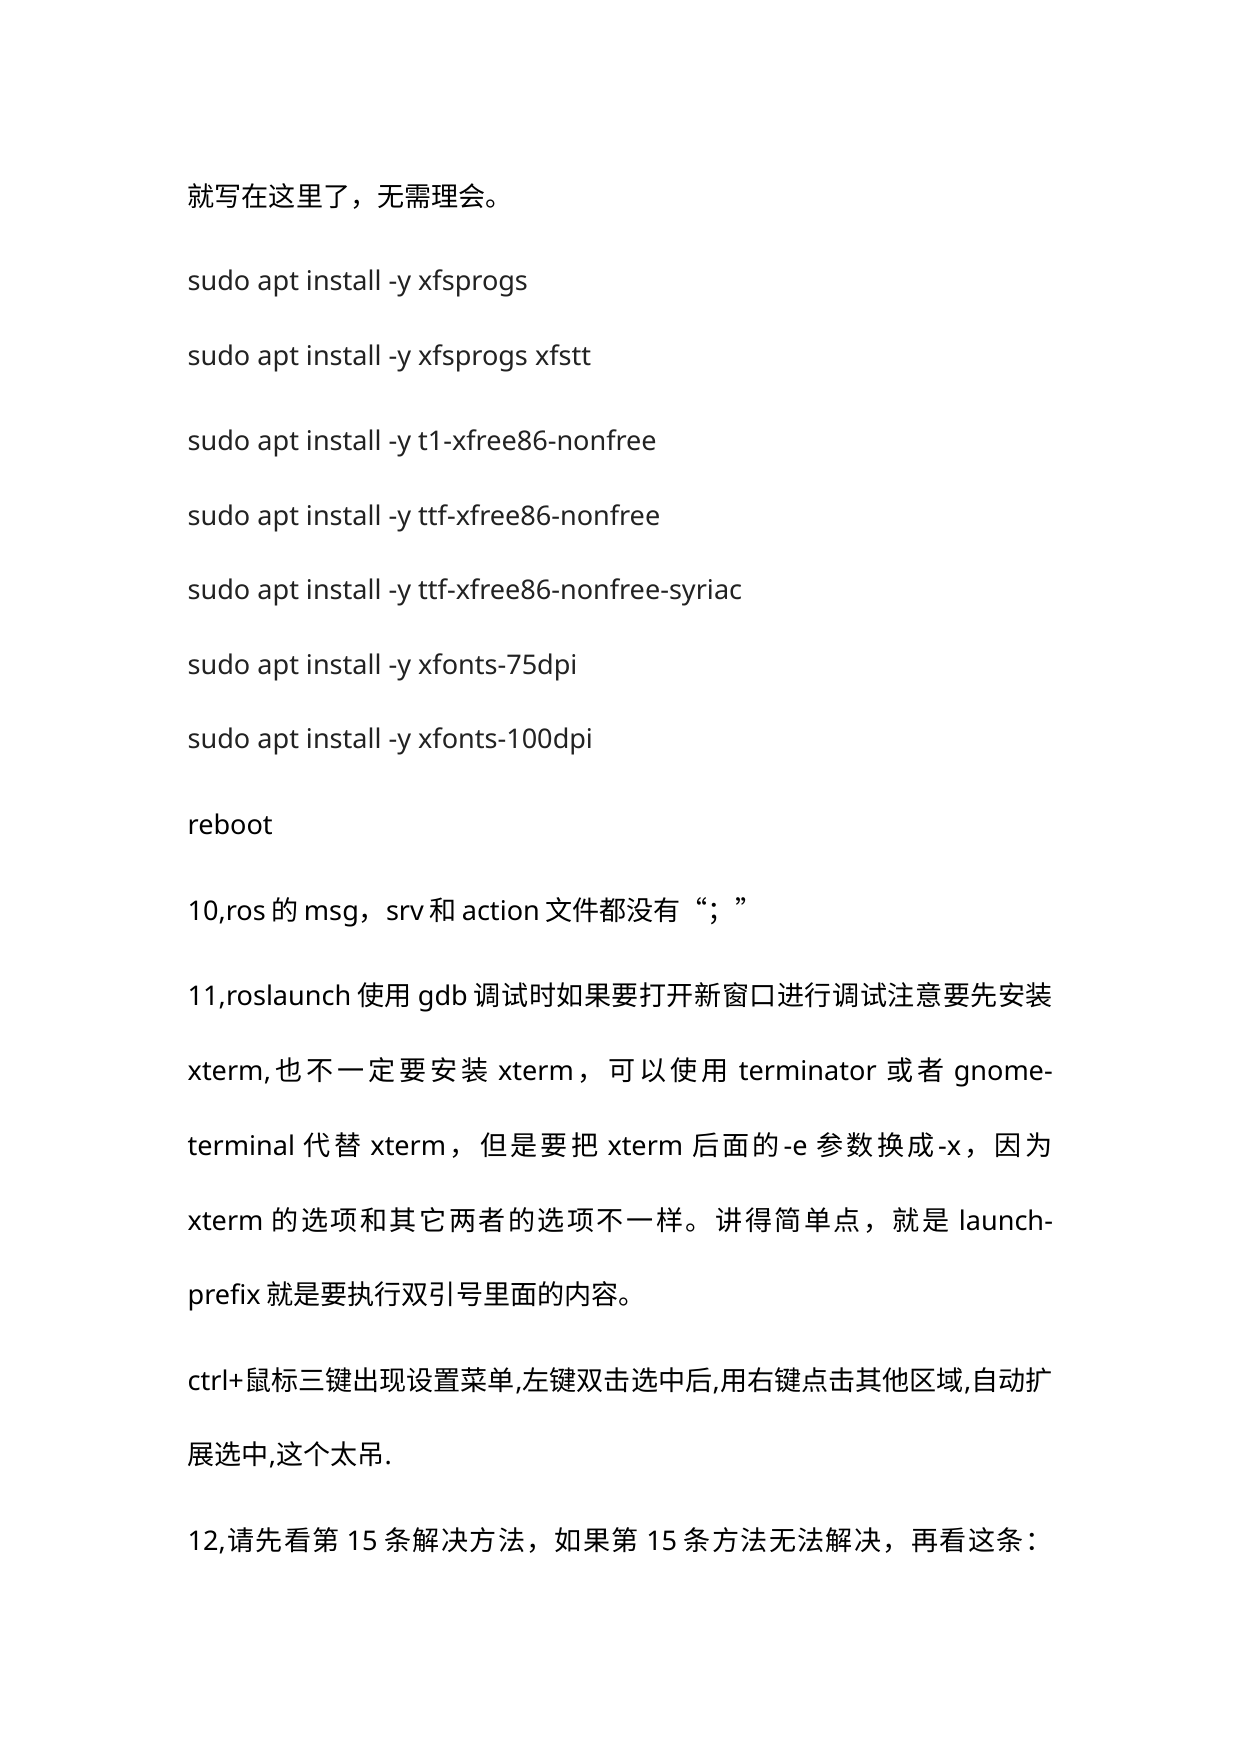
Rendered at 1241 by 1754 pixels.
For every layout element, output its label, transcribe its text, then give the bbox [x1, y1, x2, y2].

text reboot [187, 791, 1053, 856]
text sudo apt install -y xfsprogs sudo apt install -y xfsprogs xfstt [187, 247, 1053, 387]
text sudo apt install -y t1-xfree86-nonfree sudo apt install -y ttf-xfree86-nonfree sudo apt install -y ttf-xfree86-nonfree-syriac sudo apt install -y xfonts-75dpi sudo apt install -y xfonts-100dpi [187, 407, 1053, 771]
text 11,roslaunch使用gdb调试时如果要打开新窗口进行调试注意要先安装xterm,也不一定要安装xterm，可以使用terminator或者gnome-terminal代替xterm，但是要把xterm后面的-e参数换成-x，因为xterm的选项和其它两者的选项不一样。讲得简单点，就是launch-prefix就是要执行双引号里面的内容。 [187, 962, 1053, 1325]
text ctrl+鼠标三键出现设置菜单,左键双击选中后,用右键点击其他区域,自动扩展选中,这个太吊. [187, 1346, 1053, 1485]
text 10,ros的msg，srv和action文件都没有“；” [187, 876, 1053, 941]
text 12,请先看第15条解决方法，如果第15条方法无法解决，再看这条： [187, 1506, 1053, 1571]
text 9，解决hds打开时字体缺失报错问题。//这个是mentors的软件，与ros无关，因为个人在用，当时没有新建另一份ubuntu相关的配置文档，就写在这里了，无需理会。 [187, 162, 1053, 227]
